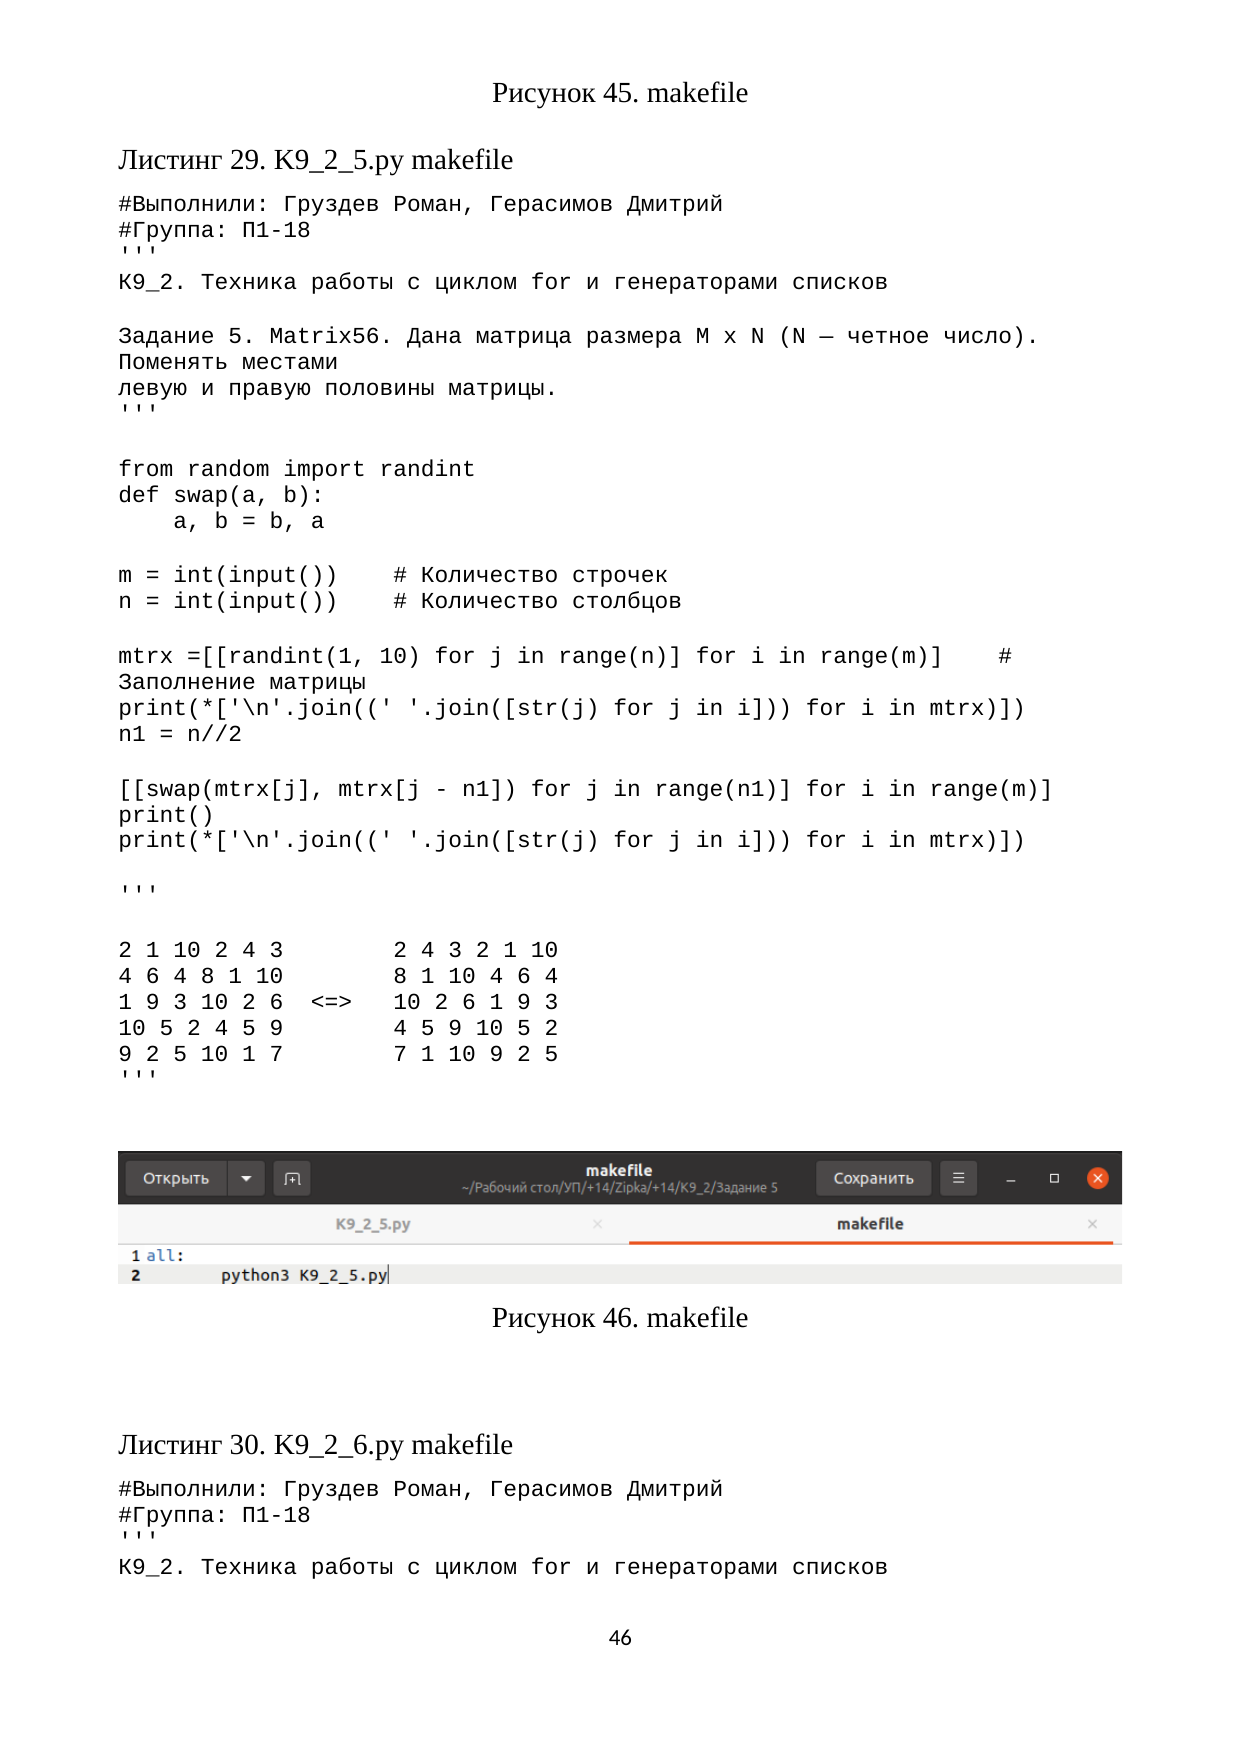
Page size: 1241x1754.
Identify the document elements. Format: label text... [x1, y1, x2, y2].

text Рисунок 46. makefile [118, 1284, 1122, 1334]
picture [118, 1151, 1123, 1284]
text print() [118, 803, 1122, 829]
text n1 = n//2 [118, 722, 1122, 748]
text from random import randint [118, 457, 1122, 483]
text n = int(input()) # Количество столбцов [118, 590, 1122, 616]
text Рисунок 45. makefile [118, 75, 1122, 108]
text К9_2. Техника работы с циклом for и генераторами списков [118, 270, 1122, 296]
text ''' [118, 244, 1122, 270]
text Листинг 29. K9_2_5.py makefile [118, 142, 1122, 176]
text 4 6 4 8 1 10 8 1 10 4 6 4 [118, 964, 1122, 990]
text К9_2. Техника работы с циклом for и генераторами списков [118, 1556, 1122, 1581]
text ''' [118, 1068, 1122, 1094]
text a, b = b, a [118, 509, 1122, 535]
text def swap(a, b): [118, 483, 1122, 509]
text 10 5 2 4 5 9 4 5 9 10 5 2 [118, 1016, 1122, 1042]
text m = int(input()) # Количество строчек [118, 564, 1122, 590]
text #Выполнили: Груздев Роман, Герасимов Дмитрий [118, 192, 1122, 218]
text [[swap(mtrx[j], mtrx[j - n1]) for j in range(n1)] for i in range(m)] [118, 777, 1122, 803]
text #Выполнили: Груздев Роман, Герасимов Дмитрий [118, 1478, 1122, 1504]
text Задание 5. Matrix56. Дана матрица размера M x N (N — четное число). Поменять местами [118, 325, 1122, 377]
text mtrx =[[randint(1, 10) for j in range(n)] for i in range(m)] # Заполнение матрицы [118, 644, 1122, 696]
text ''' [118, 1529, 1122, 1556]
text ''' [118, 403, 1122, 428]
text левую и правую половины матрицы. [118, 377, 1122, 403]
text 2 1 10 2 4 3 2 4 3 2 1 10 [118, 938, 1122, 964]
text ''' [118, 883, 1122, 909]
text #Группа: П1-18 [118, 218, 1122, 244]
text print(*['\n'.join((' '.join([str(j) for j in i])) for i in mtrx)]) [118, 829, 1122, 855]
text 9 2 5 10 1 7 7 1 10 9 2 5 [118, 1042, 1122, 1068]
text print(*['\n'.join((' '.join([str(j) for j in i])) for i in mtrx)]) [118, 696, 1122, 722]
text 1 9 3 10 2 6 <=> 10 2 6 1 9 3 [118, 990, 1122, 1016]
text Листинг 30. K9_2_6.py makefile [118, 1427, 1122, 1461]
text #Группа: П1-18 [118, 1504, 1122, 1529]
